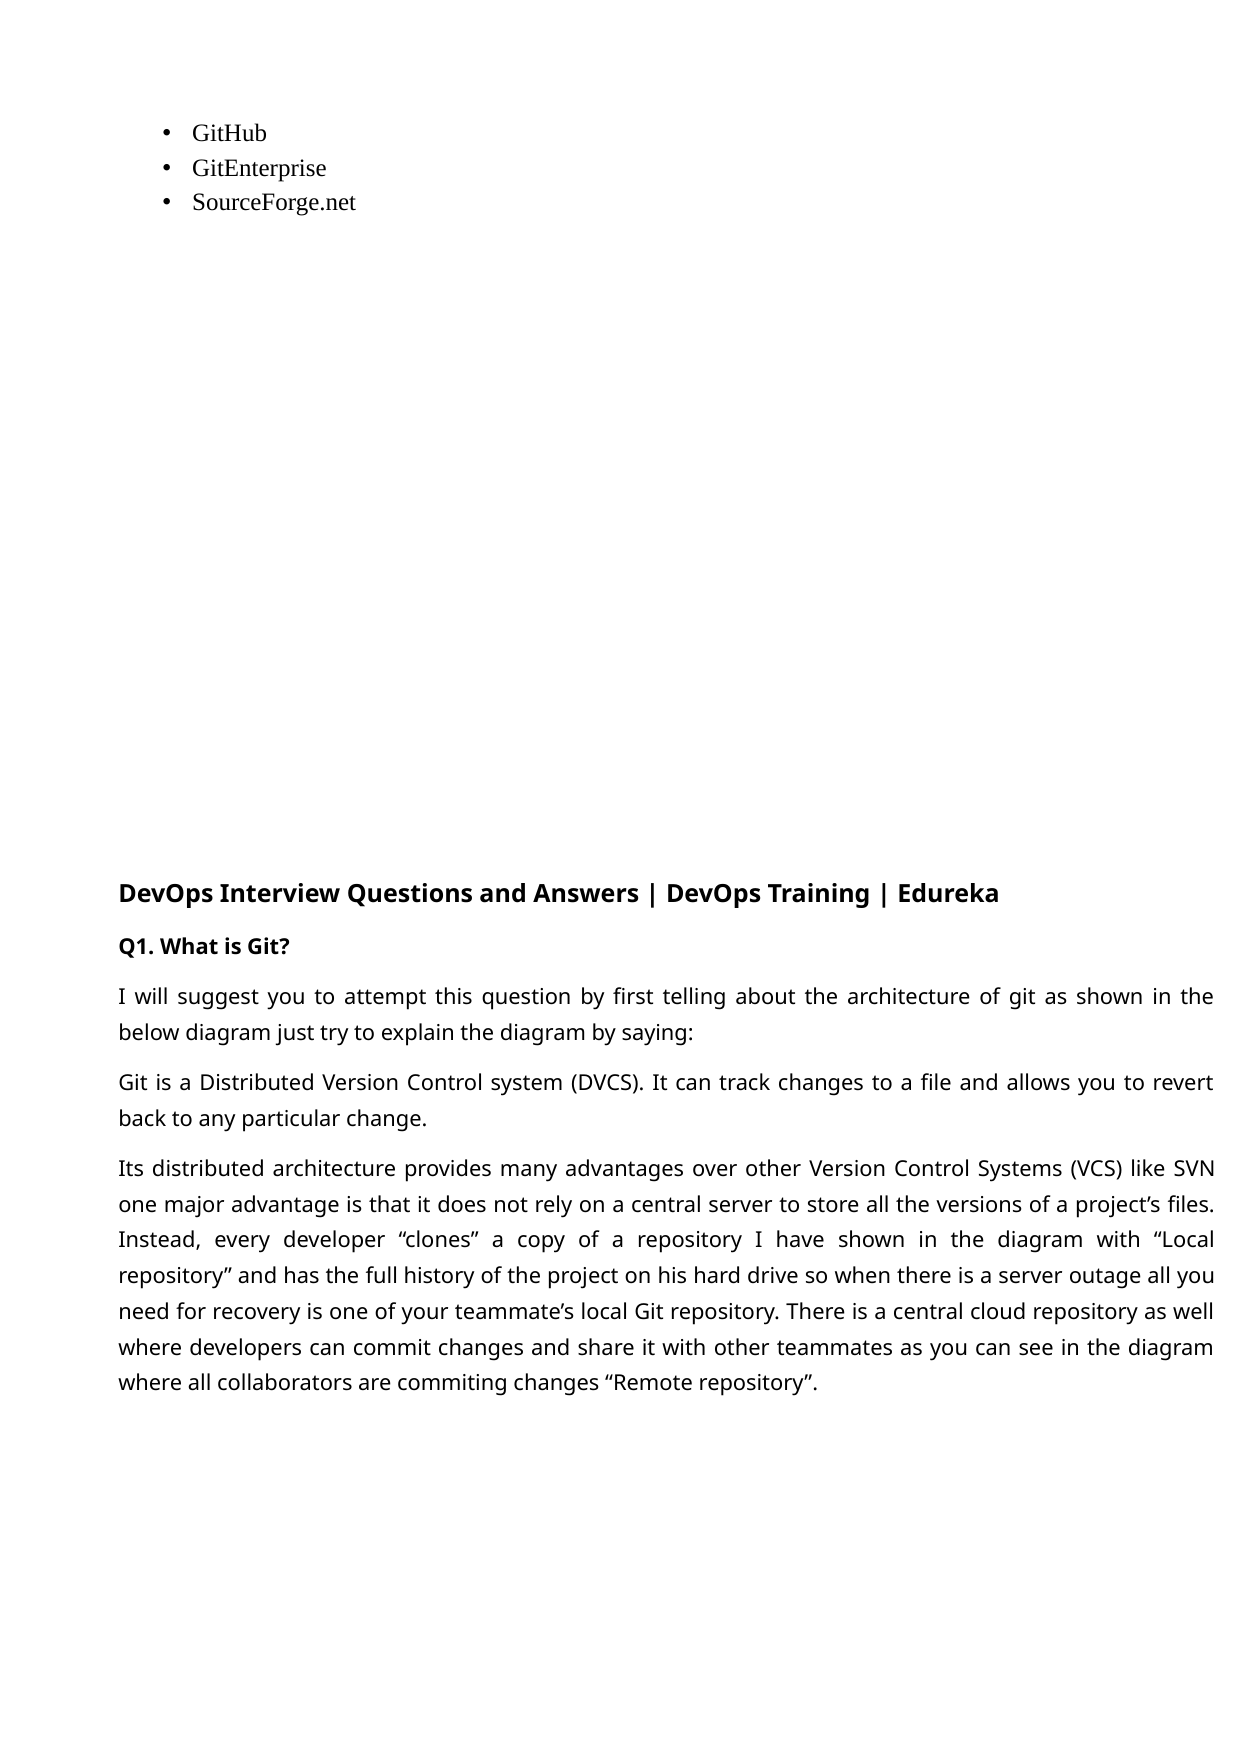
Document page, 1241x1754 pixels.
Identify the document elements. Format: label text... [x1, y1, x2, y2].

list GitEnterprise [162, 153, 1217, 181]
list SourceForge.net [162, 187, 1217, 216]
text Q1. What is Git? [118, 931, 1217, 960]
text Its distributed architecture provides many advantages over other Version Control Systems (VCS) like SVN one major advantage is that it does not rely on a central server to store all the versions of a project’s files. Instead, every developer “clones” a copy of a repository I have shown in the diagram with “Local repository” and has the full history of the project on his hard drive so when there is a server outage all you need for recovery is one of your teammate’s local Git repository. There is a central cloud repository as well where developers can commit changes and share it with other teammates as you can see in the diagram where all collaborators are commiting changes “Remote repository”. [118, 1153, 1217, 1397]
text Git is a Distributed Version Control system (DVCS). It can track changes to a file and allows you to revert back to any particular change. [118, 1067, 1217, 1132]
text DevOps Interview Questions and Answers | DevOps Training | Edureka [118, 875, 1217, 909]
text I will suggest you to attempt this question by first telling about the architecture of git as shown in the below diagram just try to explain the diagram by saying: [118, 981, 1217, 1046]
list GitHub [162, 118, 1217, 147]
